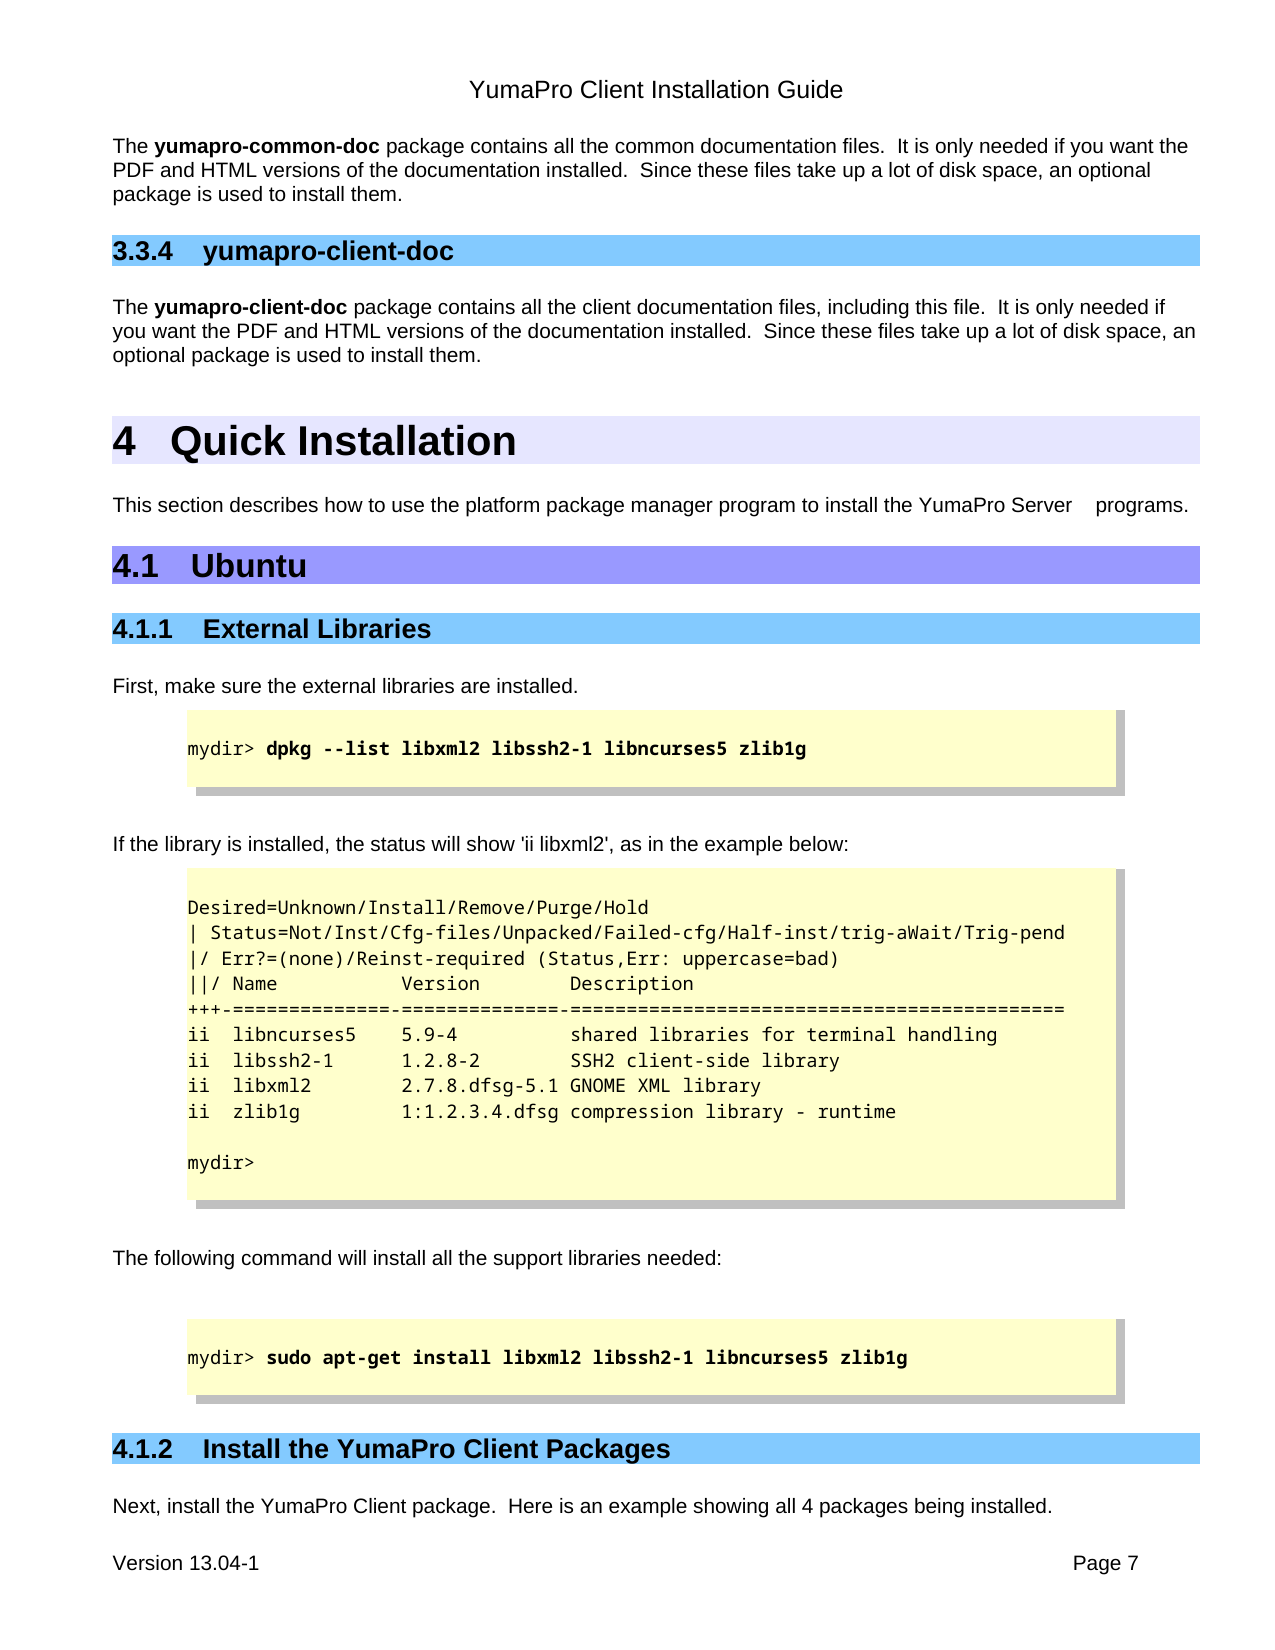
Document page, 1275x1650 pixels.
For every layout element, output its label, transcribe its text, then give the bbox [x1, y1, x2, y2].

subtitle External Libraries [112, 613, 1200, 644]
subtitle yumapro-client-doc [112, 235, 1200, 266]
text Next, install the YumaPro Client package. Here is an example showing all 4 packages being installed. [112, 1494, 1200, 1518]
text ii zlib1g 1:1.2.3.4.dfsg compression library - runtime [187, 1098, 1116, 1124]
text If the library is installed, the status will show 'ii libxml2', as in the example below: [112, 832, 1200, 856]
text | Status=Not/Inst/Cfg-files/Unpacked/Failed-cfg/Half-inst/trig-aWait/Trig-pend [187, 919, 1116, 945]
text Desired=Unknown/Install/Remove/Purge/Hold [187, 894, 1116, 919]
text ii libxml2 2.7.8.dfsg-5.1 GNOME XML library [187, 1073, 1116, 1098]
text mydir> sudo apt-get install libxml2 libssh2-1 libncurses5 zlib1g [187, 1344, 1116, 1370]
text mydir> dpkg --list libxml2 libssh2-1 libncurses5 zlib1g [187, 736, 1116, 761]
text The following command will install all the support libraries needed: [112, 1246, 1200, 1270]
subtitle Install the YumaPro Client Packages [112, 1433, 1200, 1464]
text ii libncurses5 5.9-4 shared libraries for terminal handling [187, 1022, 1116, 1047]
text +++-==============-==============-============================================ [187, 996, 1116, 1022]
text |/ Err?=(none)/Reinst-required (Status,Err: uppercase=bad) [187, 945, 1116, 971]
text First, make sure the external libraries are installed. [112, 674, 1200, 698]
subtitle Ubuntu [112, 546, 1200, 584]
text ii libssh2-1 1.2.8-2 SSH2 client-side library [187, 1047, 1116, 1073]
text This section describes how to use the platform package manager program to install the YumaPro Server programs. [112, 492, 1200, 516]
subtitle Quick Installation [112, 416, 1200, 464]
text mydir> [187, 1149, 1116, 1175]
text ||/ Name Version Description [187, 971, 1116, 996]
text The yumapro-client-doc package contains all the client documentation files, including this file. It is only needed if you want the PDF and HTML versions of the documentation installed. Since these files take up a lot of disk space, an optional package is used to install them. [112, 295, 1200, 367]
text The yumapro-common-doc package contains all the common documentation files. It is only needed if you want the PDF and HTML versions of the documentation installed. Since these files take up a lot of disk space, an optional package is used to install them. [112, 134, 1200, 206]
